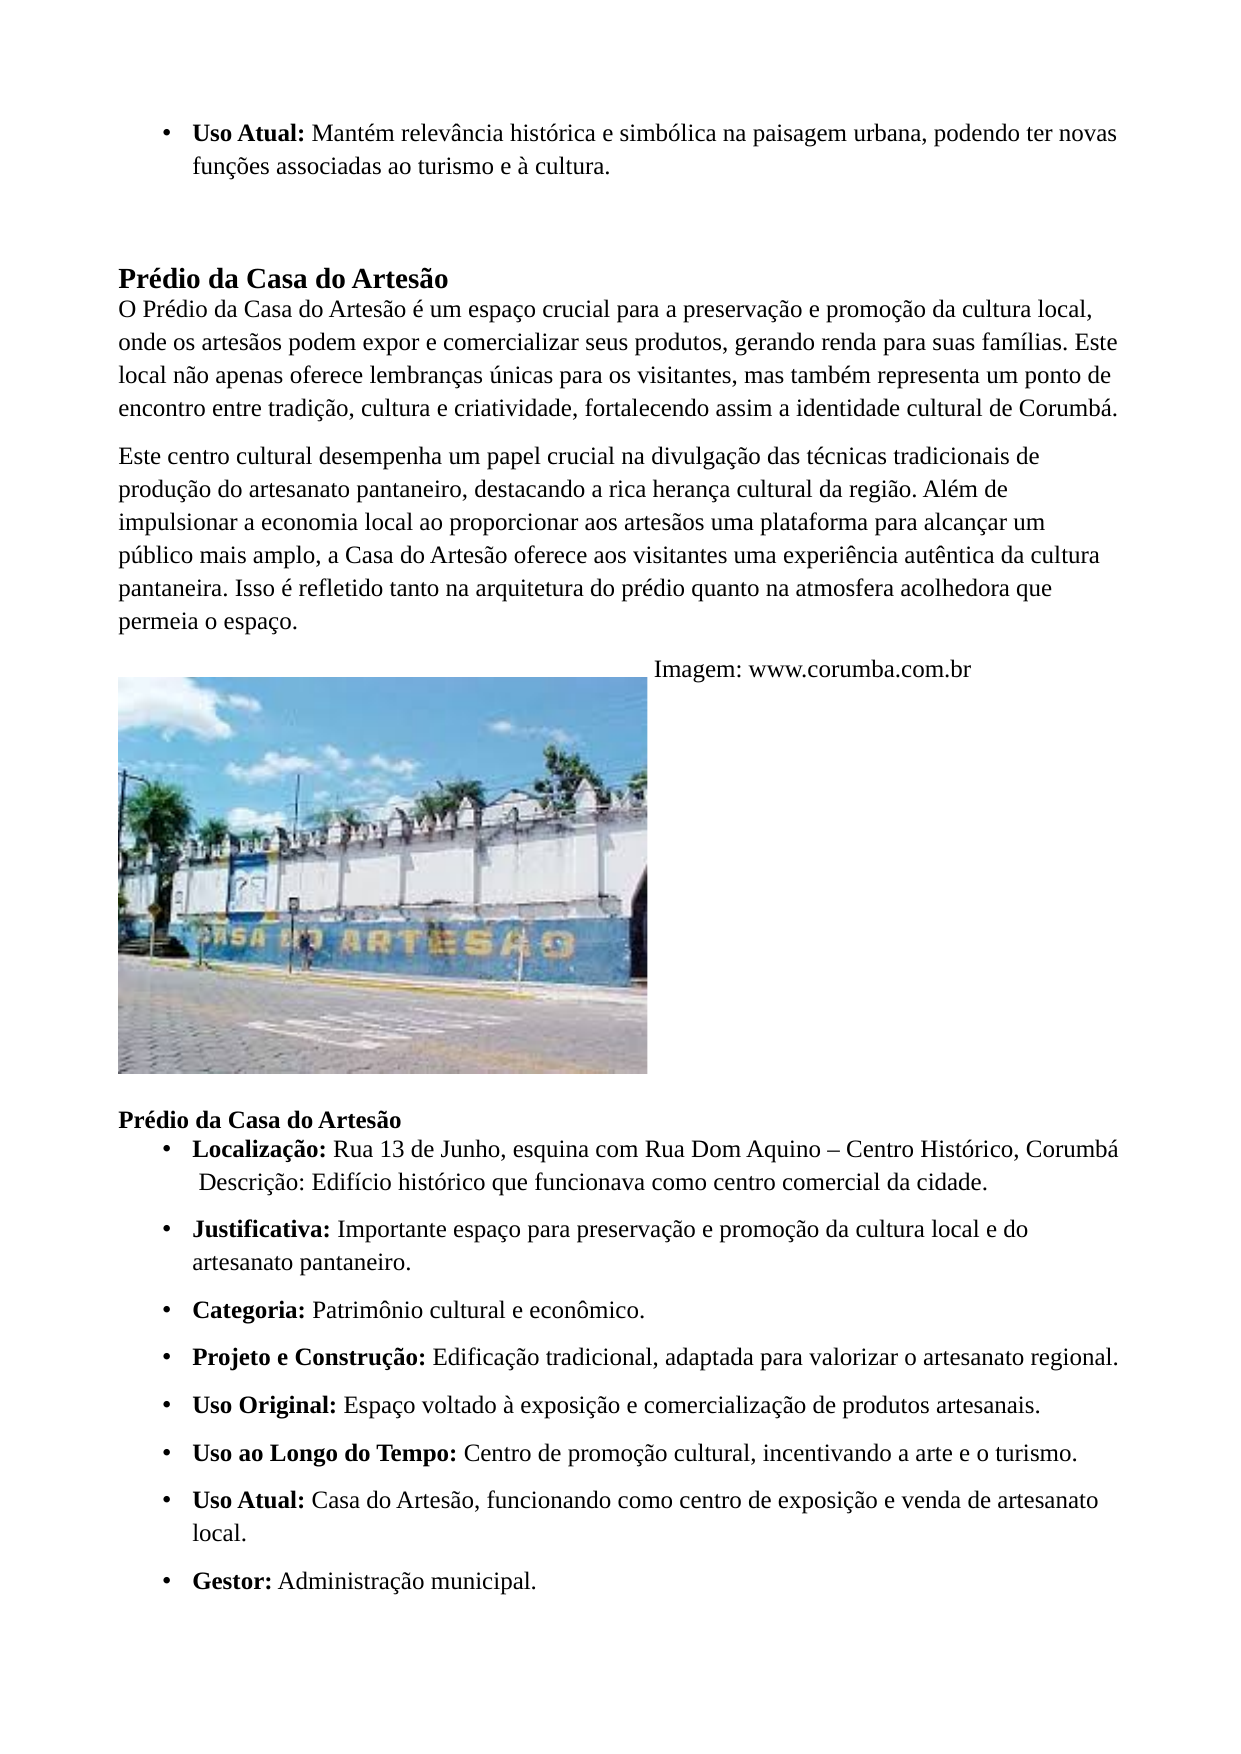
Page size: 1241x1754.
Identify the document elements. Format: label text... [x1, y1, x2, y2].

list Localização: Rua 13 de Junho, esquina com Rua Dom Aquino – Centro Histórico, Corumbá Descrição: Edifício histórico que funcionava como centro comercial da cidade. [162, 1134, 1122, 1195]
list Uso Atual: Casa do Artesão, funcionando como centro de exposição e venda de artesanato local. [162, 1485, 1122, 1547]
list Projeto e Construção: Edificação tradicional, adaptada para valorizar o artesanato regional. [162, 1342, 1122, 1371]
list Uso Atual: Mantém relevância histórica e simbólica na paisagem urbana, podendo ter novas funções associadas ao turismo e à cultura. [162, 118, 1122, 180]
text O Prédio da Casa do Artesão é um espaço crucial para a preservação e promoção da cultura local, onde os artesãos podem expor e comercializar seus produtos, gerando renda para suas famílias. Este local não apenas oferece lembranças únicas para os visitantes, mas também representa um ponto de encontro entre tradição, cultura e criatividade, fortalecendo assim a identidade cultural de Corumbá. [118, 294, 1122, 422]
text Imagem: www.corumba.com.br [118, 654, 1122, 1073]
text Este centro cultural desempenha um papel crucial na divulgação das técnicas tradicionais de produção do artesanato pantaneiro, destacando a rica herança cultural da região. Além de impulsionar a economia local ao proporcionar aos artesãos uma plataforma para alcançar um público mais amplo, a Casa do Artesão oferece aos visitantes uma experiência autêntica da cultura pantaneira. Isso é refletido tanto na arquitetura do prédio quanto na atmosfera acolhedora que permeia o espaço. [118, 441, 1122, 635]
picture [118, 677, 648, 1074]
list Gestor: Administração municipal. [162, 1566, 1122, 1595]
list Justificativa: Importante espaço para preservação e promoção da cultura local e do artesanato pantaneiro. [162, 1214, 1122, 1276]
list Uso ao Longo do Tempo: Centro de promoção cultural, incentivando a arte e o turismo. [162, 1438, 1122, 1466]
list Categoria: Patrimônio cultural e econômico. [162, 1295, 1122, 1324]
subtitle Prédio da Casa do Artesão [118, 1105, 1122, 1134]
list Uso Original: Espaço voltado à exposição e comercialização de produtos artesanais. [162, 1390, 1122, 1419]
subtitle Prédio da Casa do Artesão [118, 261, 1122, 294]
